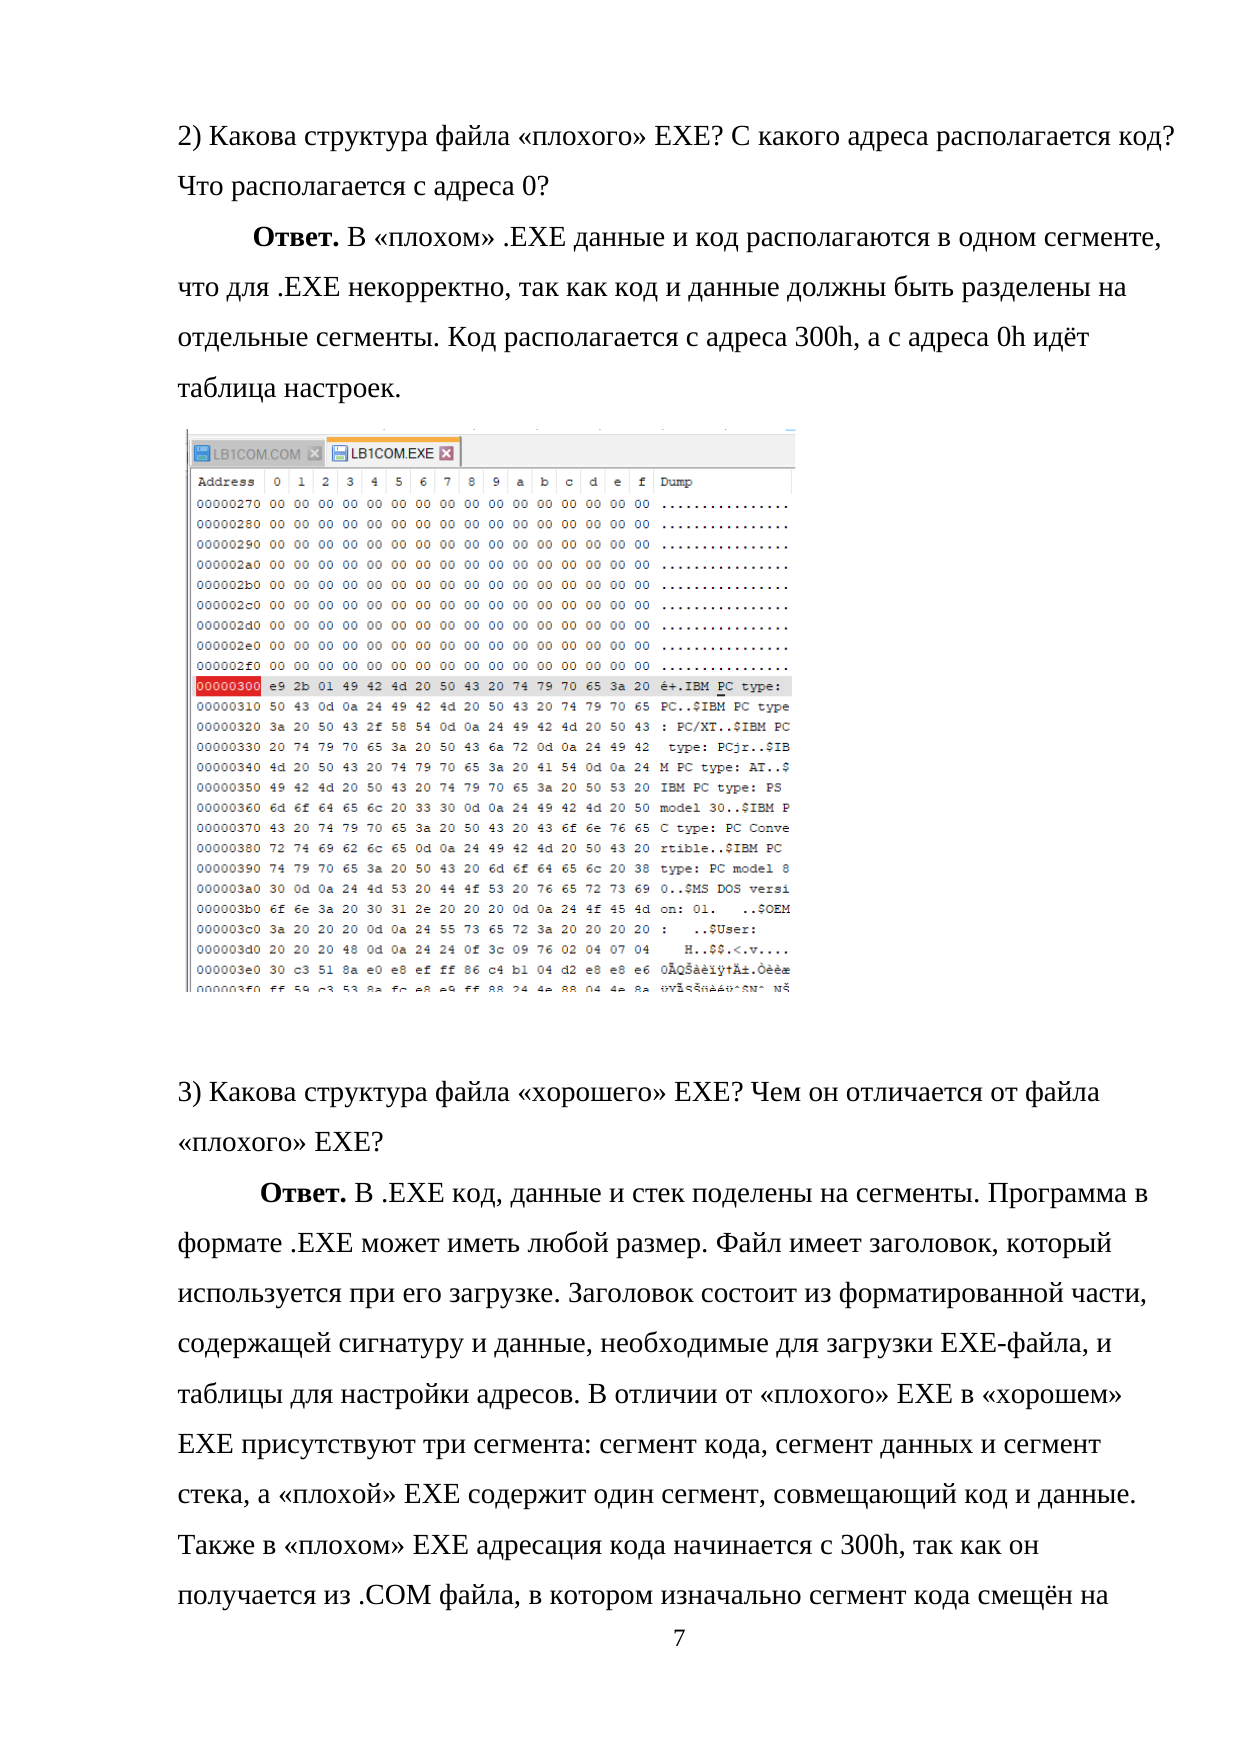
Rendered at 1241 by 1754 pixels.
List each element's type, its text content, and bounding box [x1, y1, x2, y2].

picture [185, 429, 796, 992]
text Ответ. В .EXE код, данные и стек поделены на сегменты. Программа в формате .ЕХЕ может иметь любой размер. Файл имеет заголовок, который используется при его загрузке. Заголовок состоит из форматированной части, содержащей сигнатуру и данные, необходимые для загрузки EXE-файла, и таблицы для настройки адресов. В отличии от «плохого» EXE в «хорошем» EXE присутствуют три сегмента: сегмент кода, сегмент данных и сегмент стека, а «плохой» EXE содержит один сегмент, совмещающий код и данные. Также в «плохом» EXE адресация кода начинается с 300h, так как он получается из .COM файла, в котором изначально сегмент кода смещён на [177, 1175, 1181, 1611]
text Ответ. В «плохом» .EXE данные и код располагаются в одном сегменте, что для .EXE некорректно, так как код и данные должны быть разделены на отдельные сегменты. Код располагается с адреса 300h, а с адреса 0h идёт таблица настроек. [177, 219, 1181, 403]
text 3) Какова структура файла «хорошего» EXE? Чем он отличается от файла «плохого» EXE? [177, 1074, 1181, 1158]
text 2) Какова структура файла «плохого» EXE? С какого адреса располагается код? Что располагается с адреса 0? [177, 118, 1181, 202]
